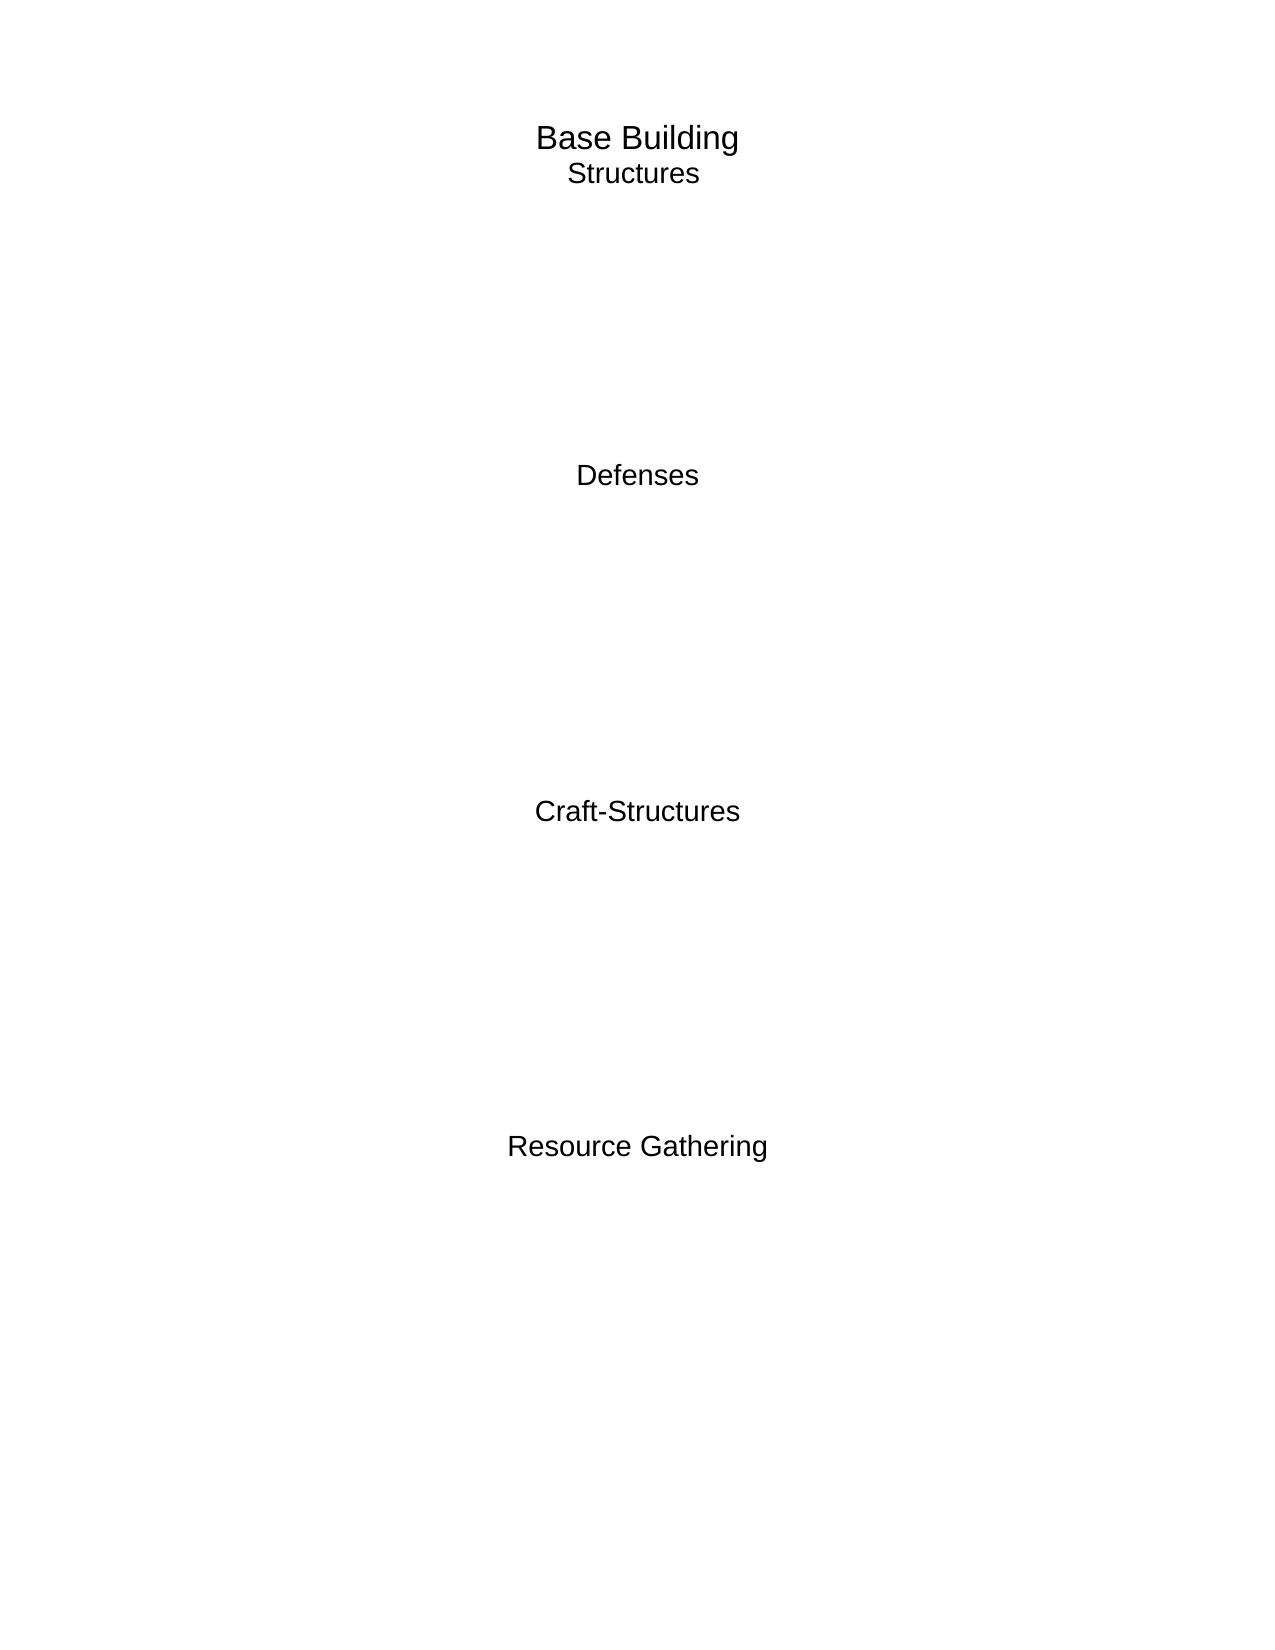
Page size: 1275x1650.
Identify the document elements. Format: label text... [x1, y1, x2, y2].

text Base Building [118, 118, 1157, 157]
text Craft-Structures [118, 794, 1157, 827]
text Defenses [118, 458, 1157, 492]
text Resource Gathering [118, 1129, 1157, 1163]
text Structures [118, 157, 1157, 190]
